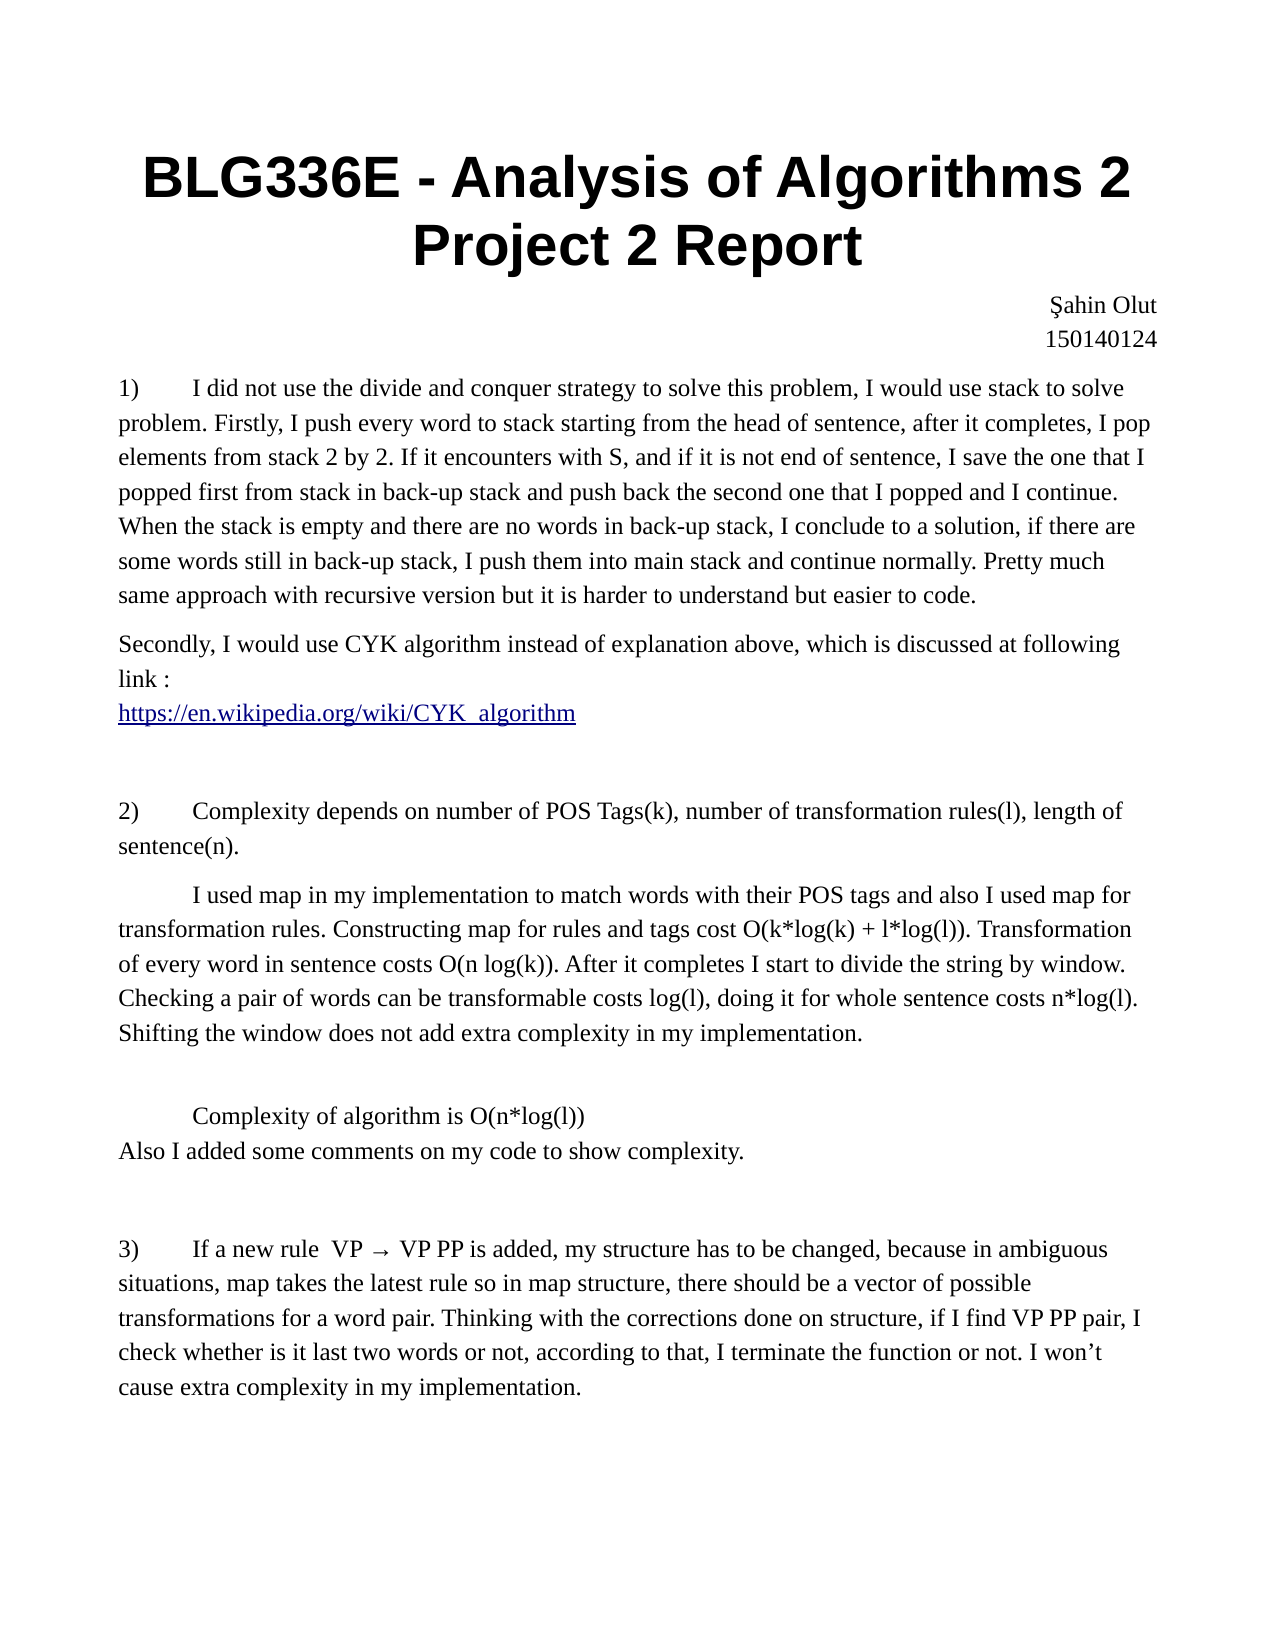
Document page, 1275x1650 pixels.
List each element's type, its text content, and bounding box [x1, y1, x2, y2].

text Şahin Olut 150140124 [118, 290, 1157, 353]
text 2) Complexity depends on number of POS Tags(k), number of transformation rules(l), length of sentence(n). [118, 796, 1157, 859]
title BLG336E - Analysis of Algorithms 2 Project 2 Report [118, 143, 1157, 277]
text Secondly, I would use CYK algorithm instead of explanation above, which is discussed at following link : https://en.wikipedia.org/wiki/CYK_algorithm [118, 629, 1157, 727]
text I used map in my implementation to match words with their POS tags and also I used map for transformation rules. Constructing map for rules and tags cost O(k*log(k) + l*log(l)). Transformation of every word in sentence costs O(n log(k)). After it completes I start to divide the string by window. Checking a pair of words can be transformable costs log(l), doing it for whole sentence costs n*log(l). Shifting the window does not add extra complexity in my implementation. [118, 880, 1157, 1047]
text Complexity of algorithm is O(n*log(l)) Also I added some comments on my code to show complexity. [118, 1067, 1157, 1164]
text 3) If a new rule VP → VP PP is added, my structure has to be changed, because in ambiguous situations, map takes the latest rule so in map structure, there should be a vector of possible transformations for a word pair. Thinking with the corrections done on structure, if I find VP PP pair, I check whether is it last two words or not, according to that, I terminate the function or not. I won’t cause extra complexity in my implementation. [118, 1234, 1157, 1401]
text 1) I did not use the divide and conquer strategy to solve this problem, I would use stack to solve problem. Firstly, I push every word to stack starting from the head of sentence, after it completes, I pop elements from stack 2 by 2. If it encounters with S, and if it is not end of sentence, I save the one that I popped first from stack in back-up stack and push back the second one that I popped and I continue. When the stack is empty and there are no words in back-up stack, I conclude to a solution, if there are some words still in back-up stack, I push them into main stack and continue normally. Pretty much same approach with recursive version but it is harder to understand but easier to code. [118, 373, 1157, 609]
